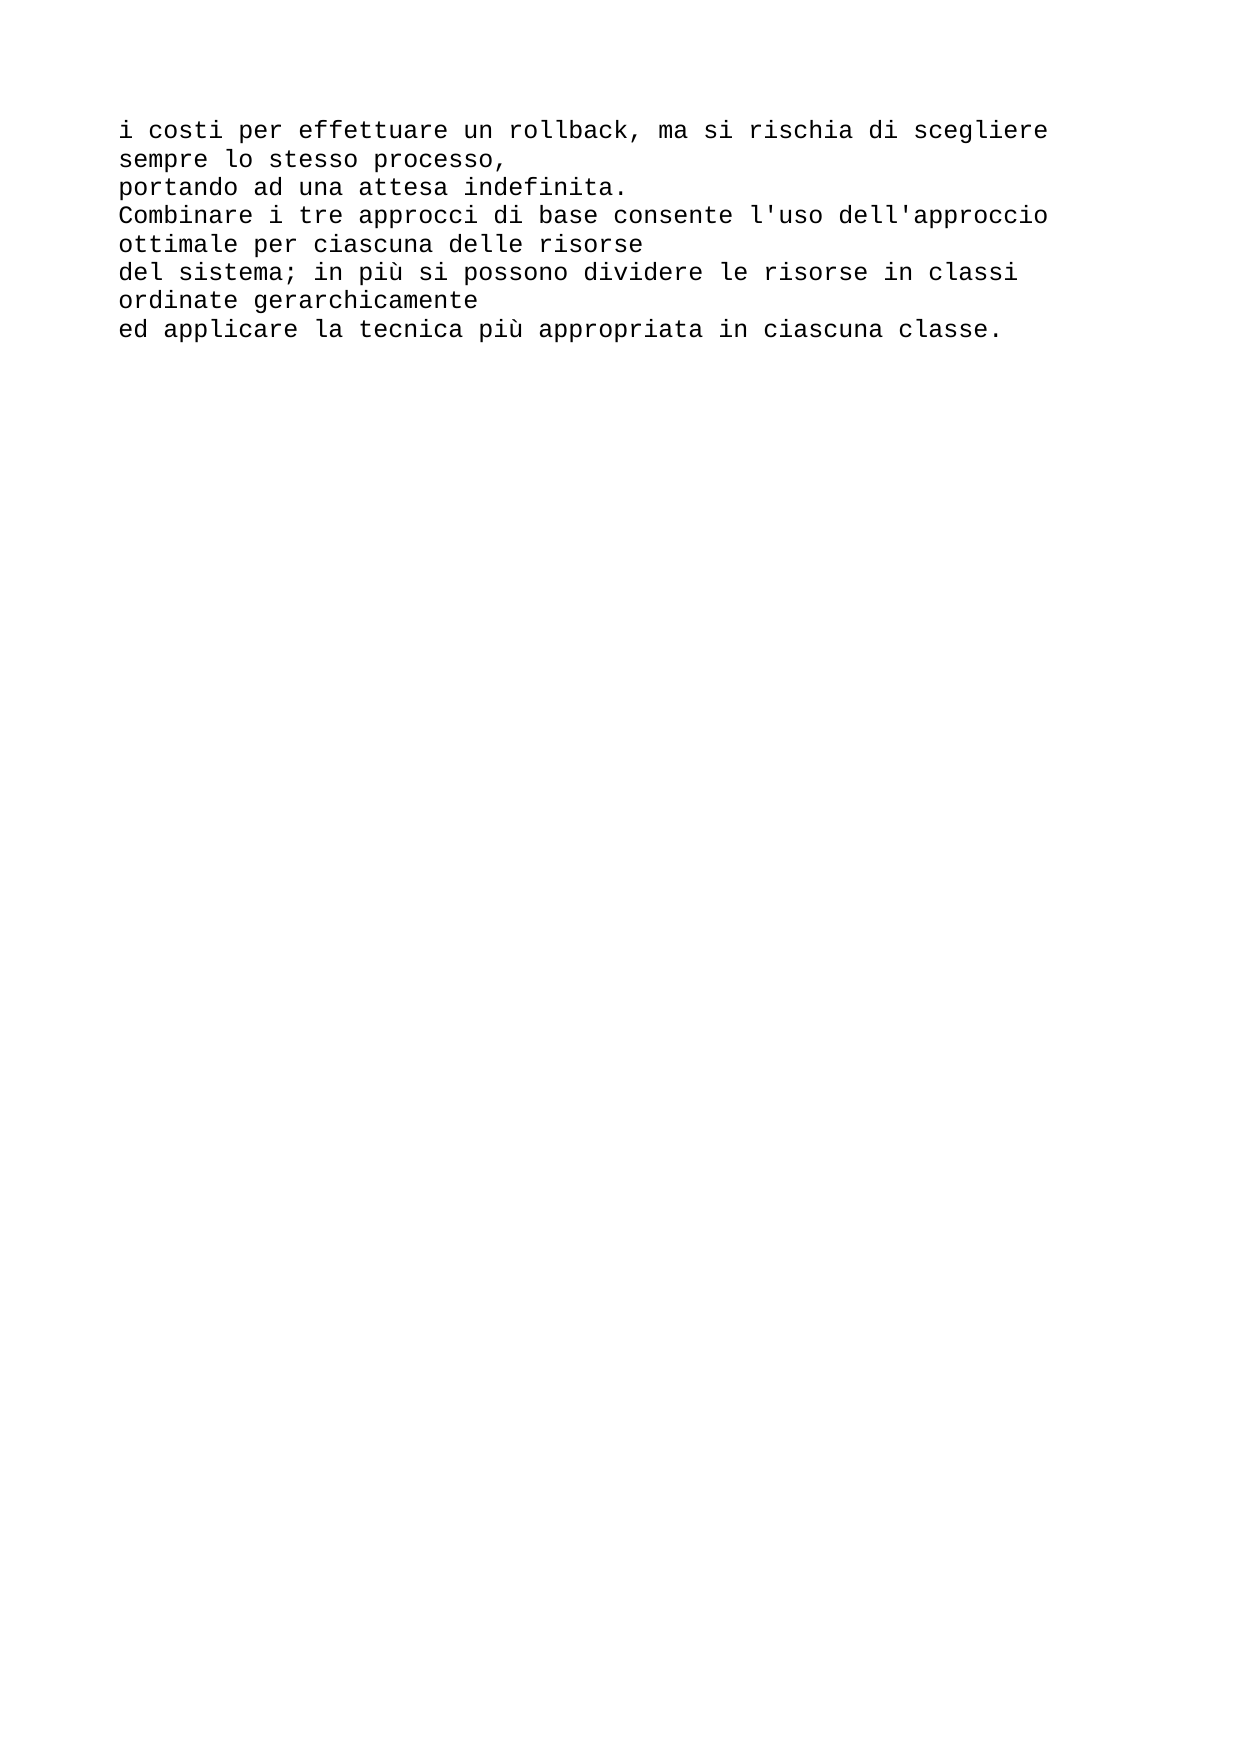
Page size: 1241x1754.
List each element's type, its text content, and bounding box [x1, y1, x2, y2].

text Combinare i tre approcci di base consente l'uso dell'approccio ottimale per ciascuna delle risorse [118, 203, 1122, 260]
text del sistema; in più si possono dividere le risorse in classi ordinate gerarchicamente [118, 260, 1122, 316]
text ed applicare la tecnica più appropriata in ciascuna classe. [118, 316, 1122, 345]
text portando ad una attesa indefinita. [118, 175, 1122, 203]
text i costi per effettuare un rollback, ma si rischia di scegliere sempre lo stesso processo, [118, 118, 1122, 175]
